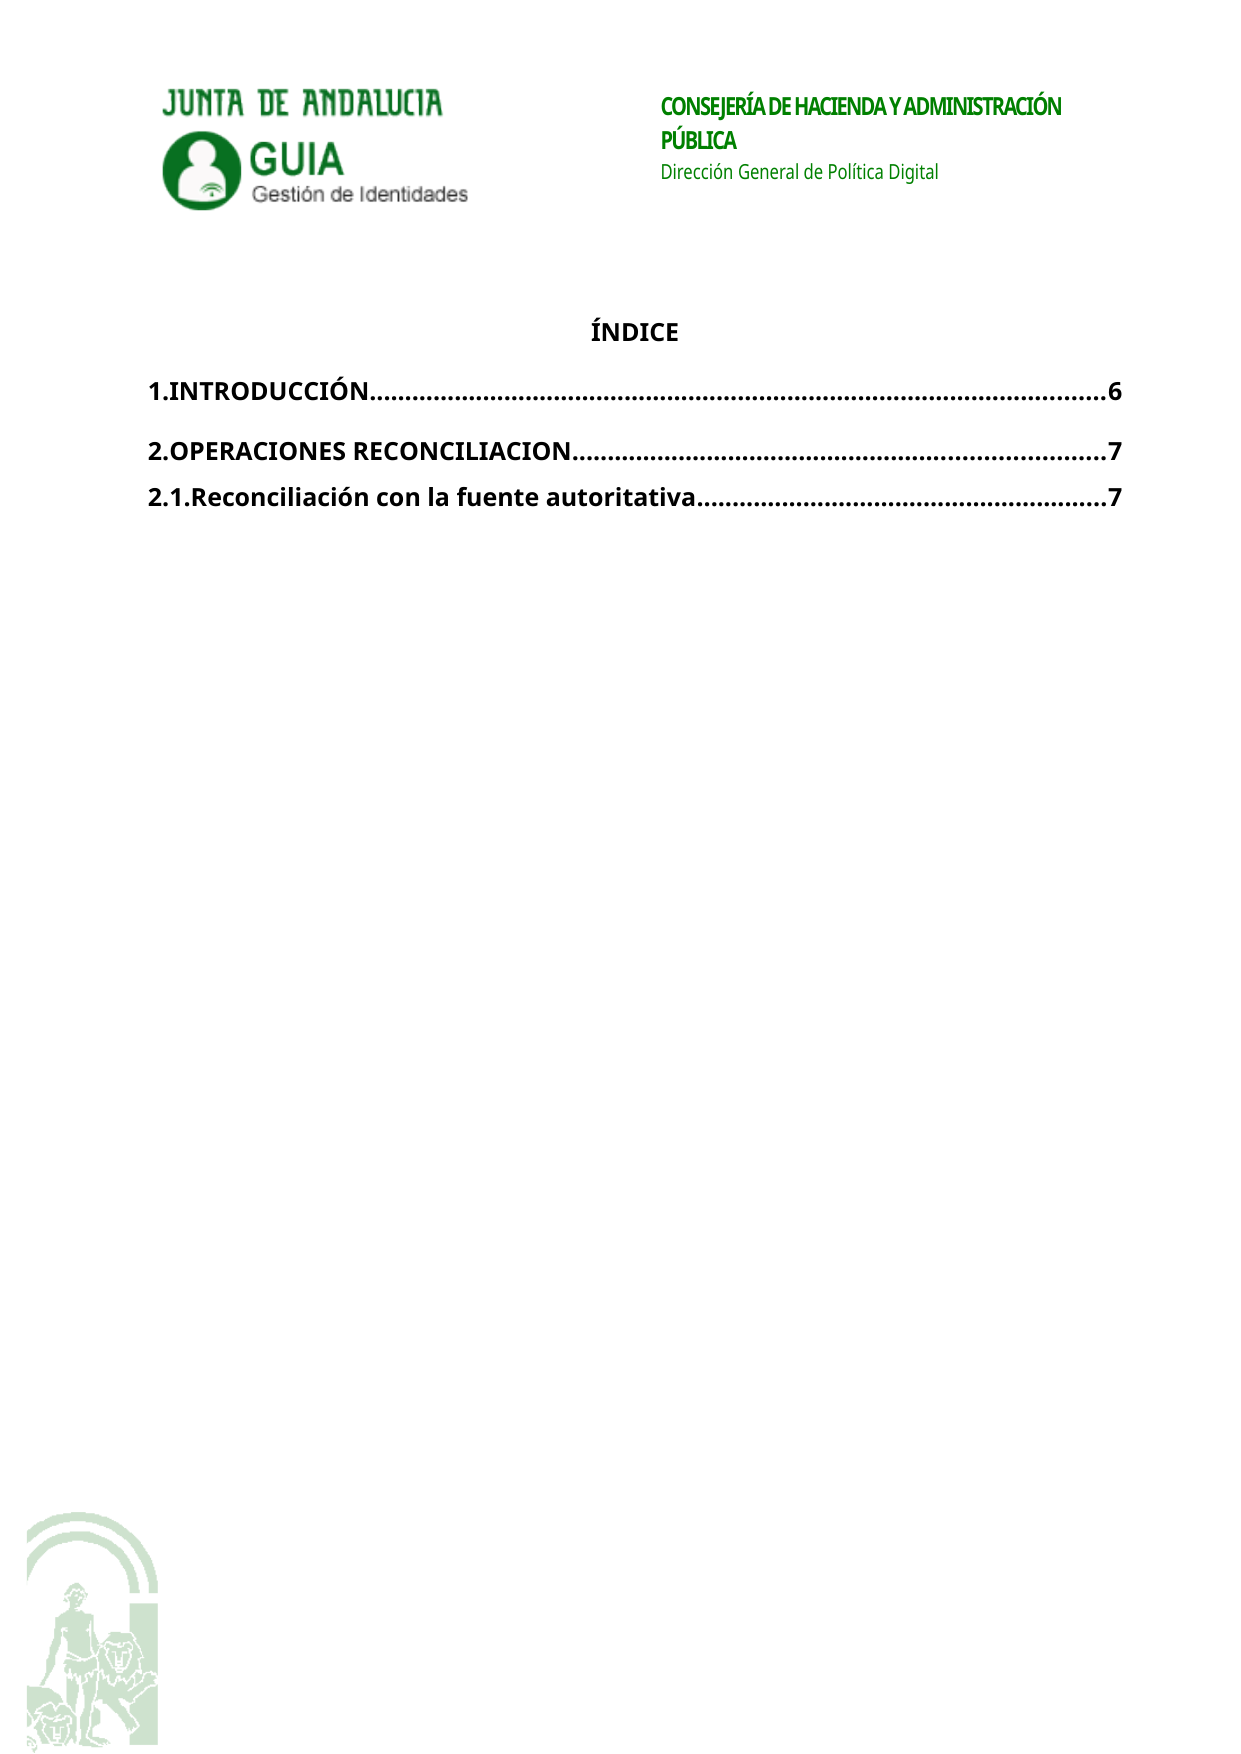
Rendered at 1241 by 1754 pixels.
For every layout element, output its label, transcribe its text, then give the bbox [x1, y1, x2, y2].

picture [26, 1511, 159, 1753]
text 1.INTRODUCCIÓN 6 [148, 374, 1122, 408]
subtitle ÍNDICE [148, 315, 1122, 349]
picture [147, 82, 498, 225]
text 2.1.Reconciliación con la fuente autoritativa 7 [148, 480, 1122, 514]
text 2.OpERAciones Reconciliacion 7 [148, 433, 1122, 467]
